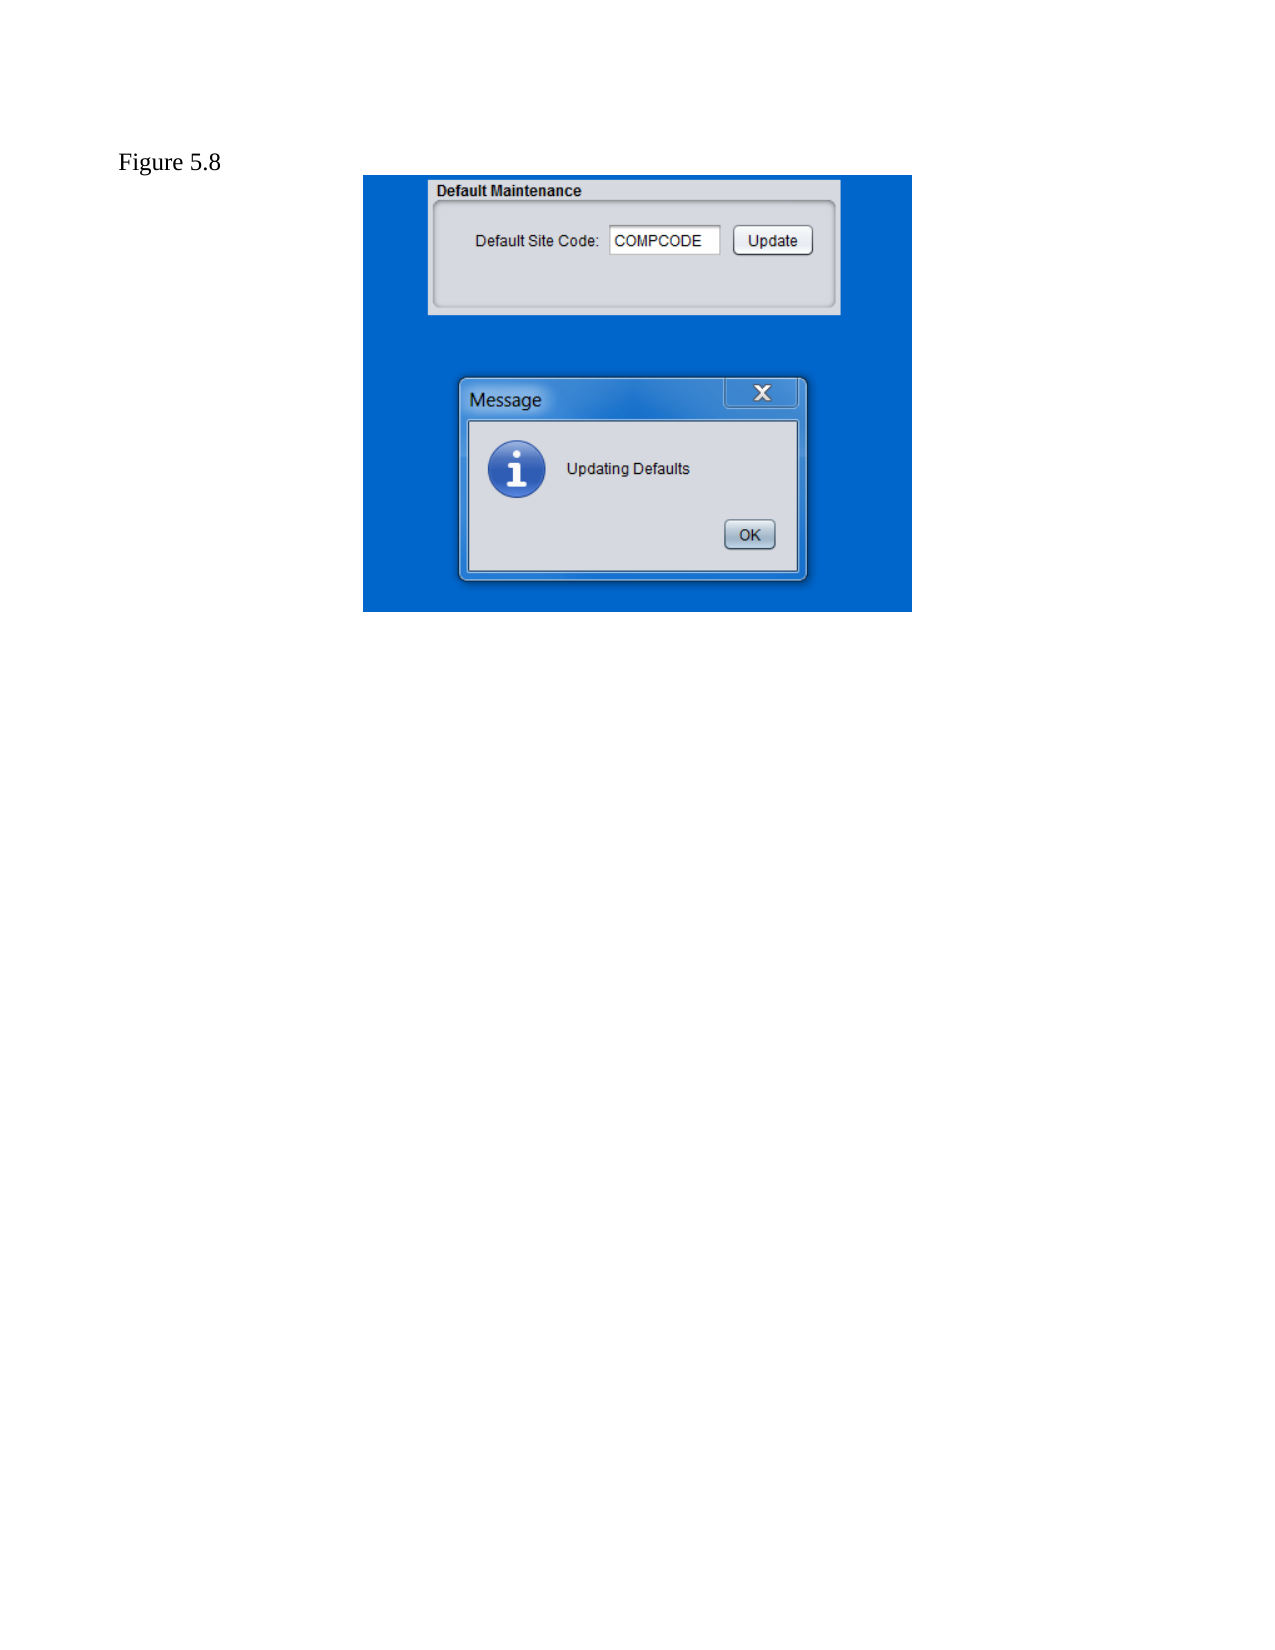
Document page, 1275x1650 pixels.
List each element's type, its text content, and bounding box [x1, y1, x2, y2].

text Figure 5.8 [118, 147, 1157, 176]
picture [363, 175, 912, 612]
